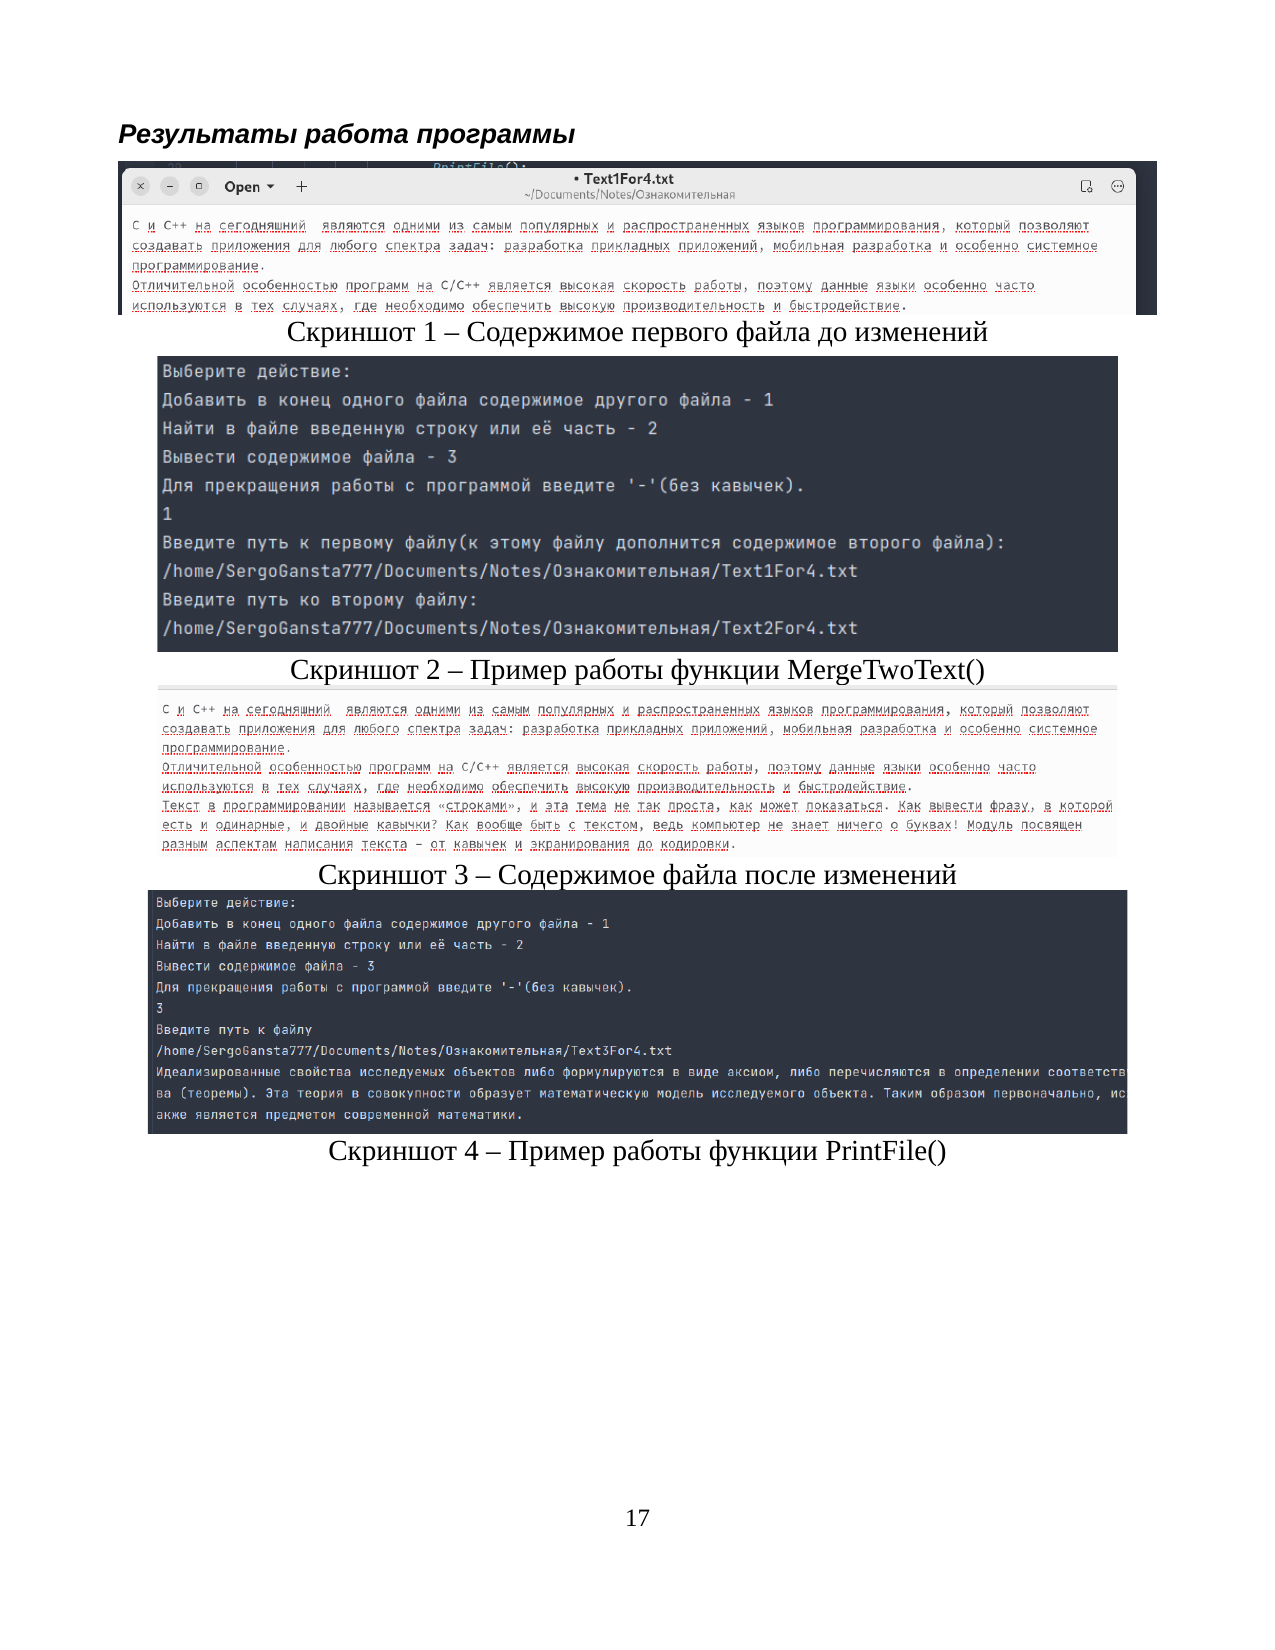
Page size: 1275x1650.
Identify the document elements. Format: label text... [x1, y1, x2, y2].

picture [157, 356, 1118, 652]
text Скриншот 4 – Пример работы функции PrintFile() [118, 890, 1157, 1167]
text Скриншот 2 – Пример работы функции MergeTwoText() [118, 348, 1157, 685]
text Скриншот 3 – Содержимое файла после изменений [118, 685, 1157, 890]
text Скриншот 1 – Содержимое первого файла до изменений [118, 315, 1157, 348]
picture [118, 161, 1157, 315]
picture [147, 890, 1128, 1134]
picture [157, 685, 1118, 857]
subtitle Результаты работа программы [118, 118, 1157, 149]
